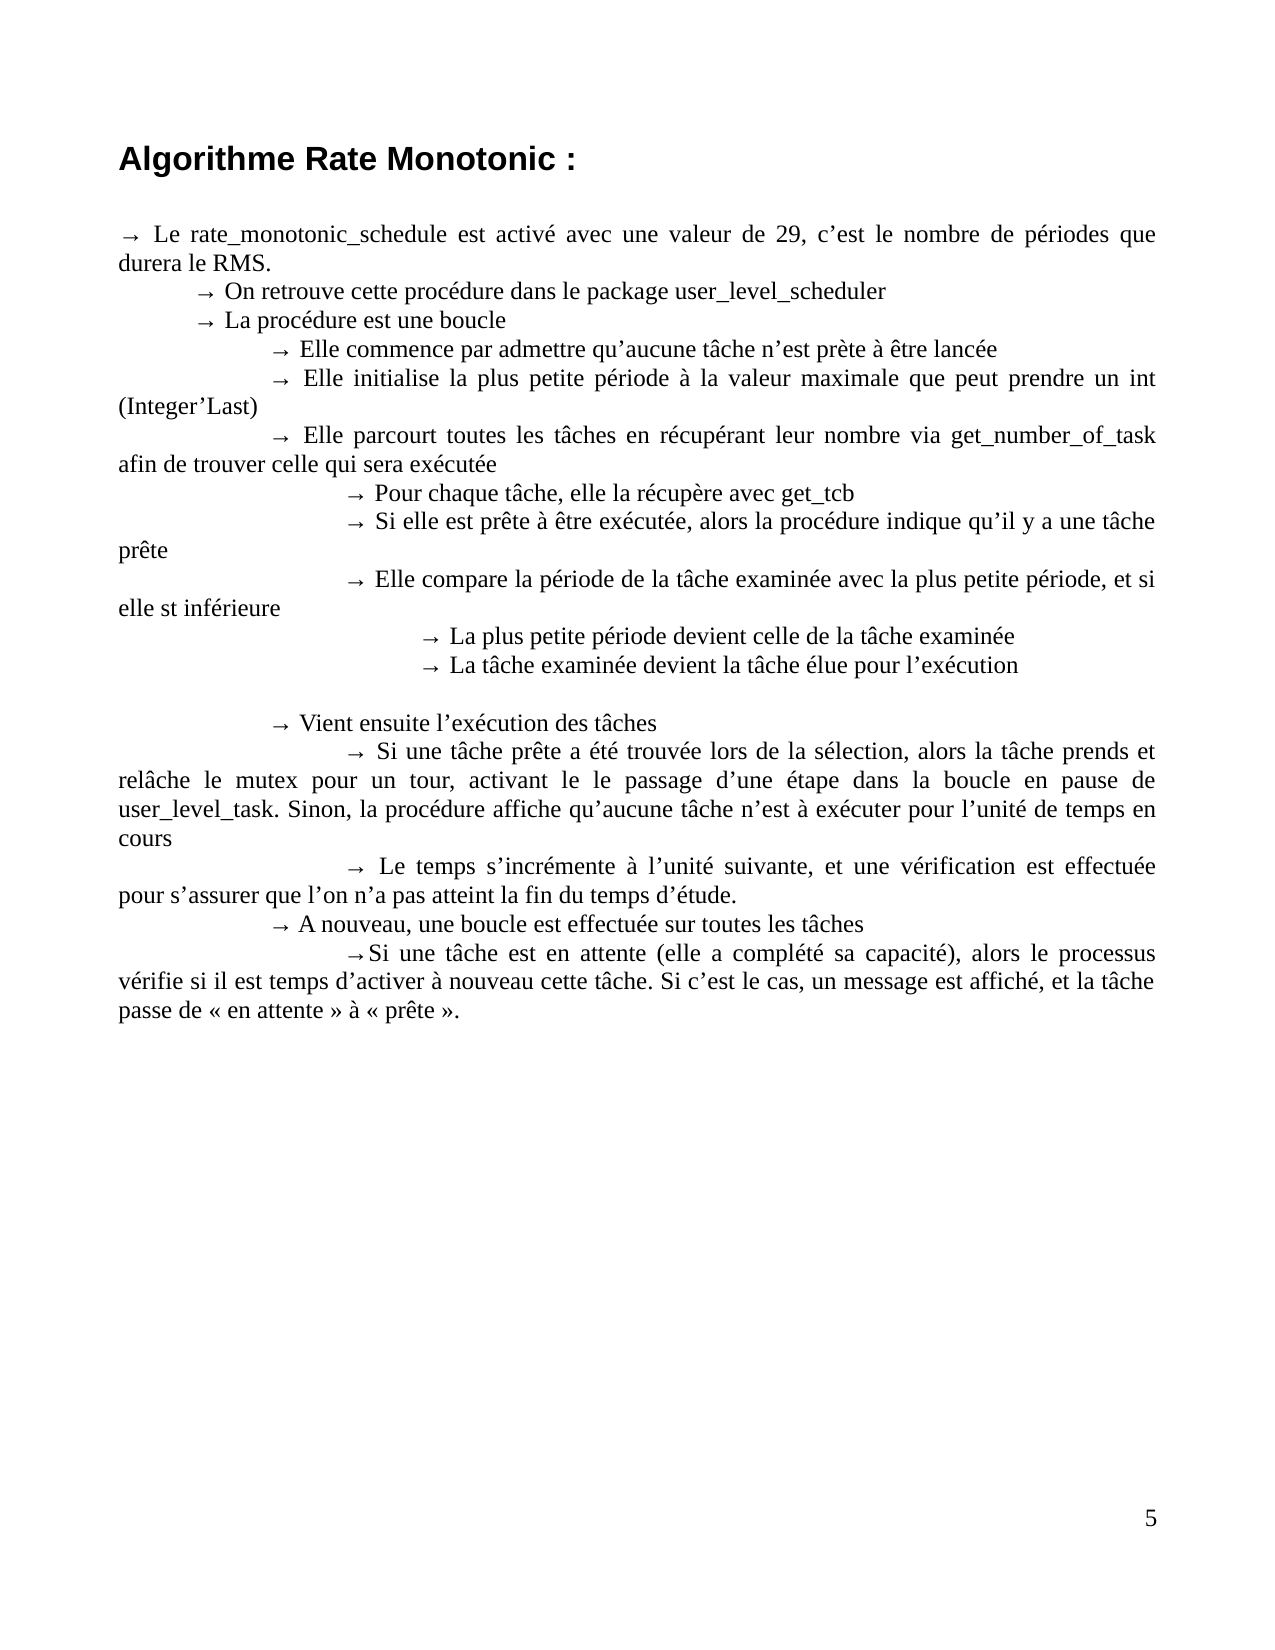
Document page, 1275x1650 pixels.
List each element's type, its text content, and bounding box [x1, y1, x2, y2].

text → Si une tâche prête a été trouvée lors de la sélection, alors la tâche prends et relâche le mutex pour un tour, activant le le passage d’une étape dans la boucle en pause de user_level_task. Sinon, la procédure affiche qu’aucune tâche n’est à exécuter pour l’unité de temps en cours [118, 736, 1157, 851]
text → La plus petite période devient celle de la tâche examinée [118, 621, 1157, 650]
text → A nouveau, une boucle est effectuée sur toutes les tâches [118, 909, 1157, 938]
text → Pour chaque tâche, elle la récupère avec get_tcb [118, 478, 1157, 506]
text → Le temps s’incrémente à l’unité suivante, et une vérification est effectuée pour s’assurer que l’on n’a pas atteint la fin du temps d’étude. [118, 851, 1157, 909]
text → Vient ensuite l’exécution des tâches [118, 708, 1157, 736]
text → La procédure est une boucle [118, 305, 1157, 334]
text → On retrouve cette procédure dans le package user_level_scheduler [118, 276, 1157, 305]
text → Si elle est prête à être exécutée, alors la procédure indique qu’il y a une tâche prête [118, 506, 1157, 564]
text → La tâche examinée devient la tâche élue pour l’exécution [118, 650, 1157, 679]
text → Elle initialise la plus petite période à la valeur maximale que peut prendre un int (Integer’Last) [118, 363, 1157, 420]
text → Le rate_monotonic_schedule est activé avec une valeur de 29, c’est le nombre de périodes que durera le RMS. [118, 219, 1157, 276]
text →Si une tâche est en attente (elle a complété sa capacité), alors le processus vérifie si il est temps d’activer à nouveau cette tâche. Si c’est le cas, un message est affiché, et la tâche passe de « en attente » à « prête ». [118, 938, 1157, 1024]
text → Elle commence par admettre qu’aucune tâche n’est prète à être lancée [118, 334, 1157, 363]
text → Elle compare la période de la tâche examinée avec la plus petite période, et si elle st inférieure [118, 564, 1157, 621]
text → Elle parcourt toutes les tâches en récupérant leur nombre via get_number_of_task afin de trouver celle qui sera exécutée [118, 420, 1157, 478]
subtitle Algorithme Rate Monotonic : [118, 139, 1157, 178]
